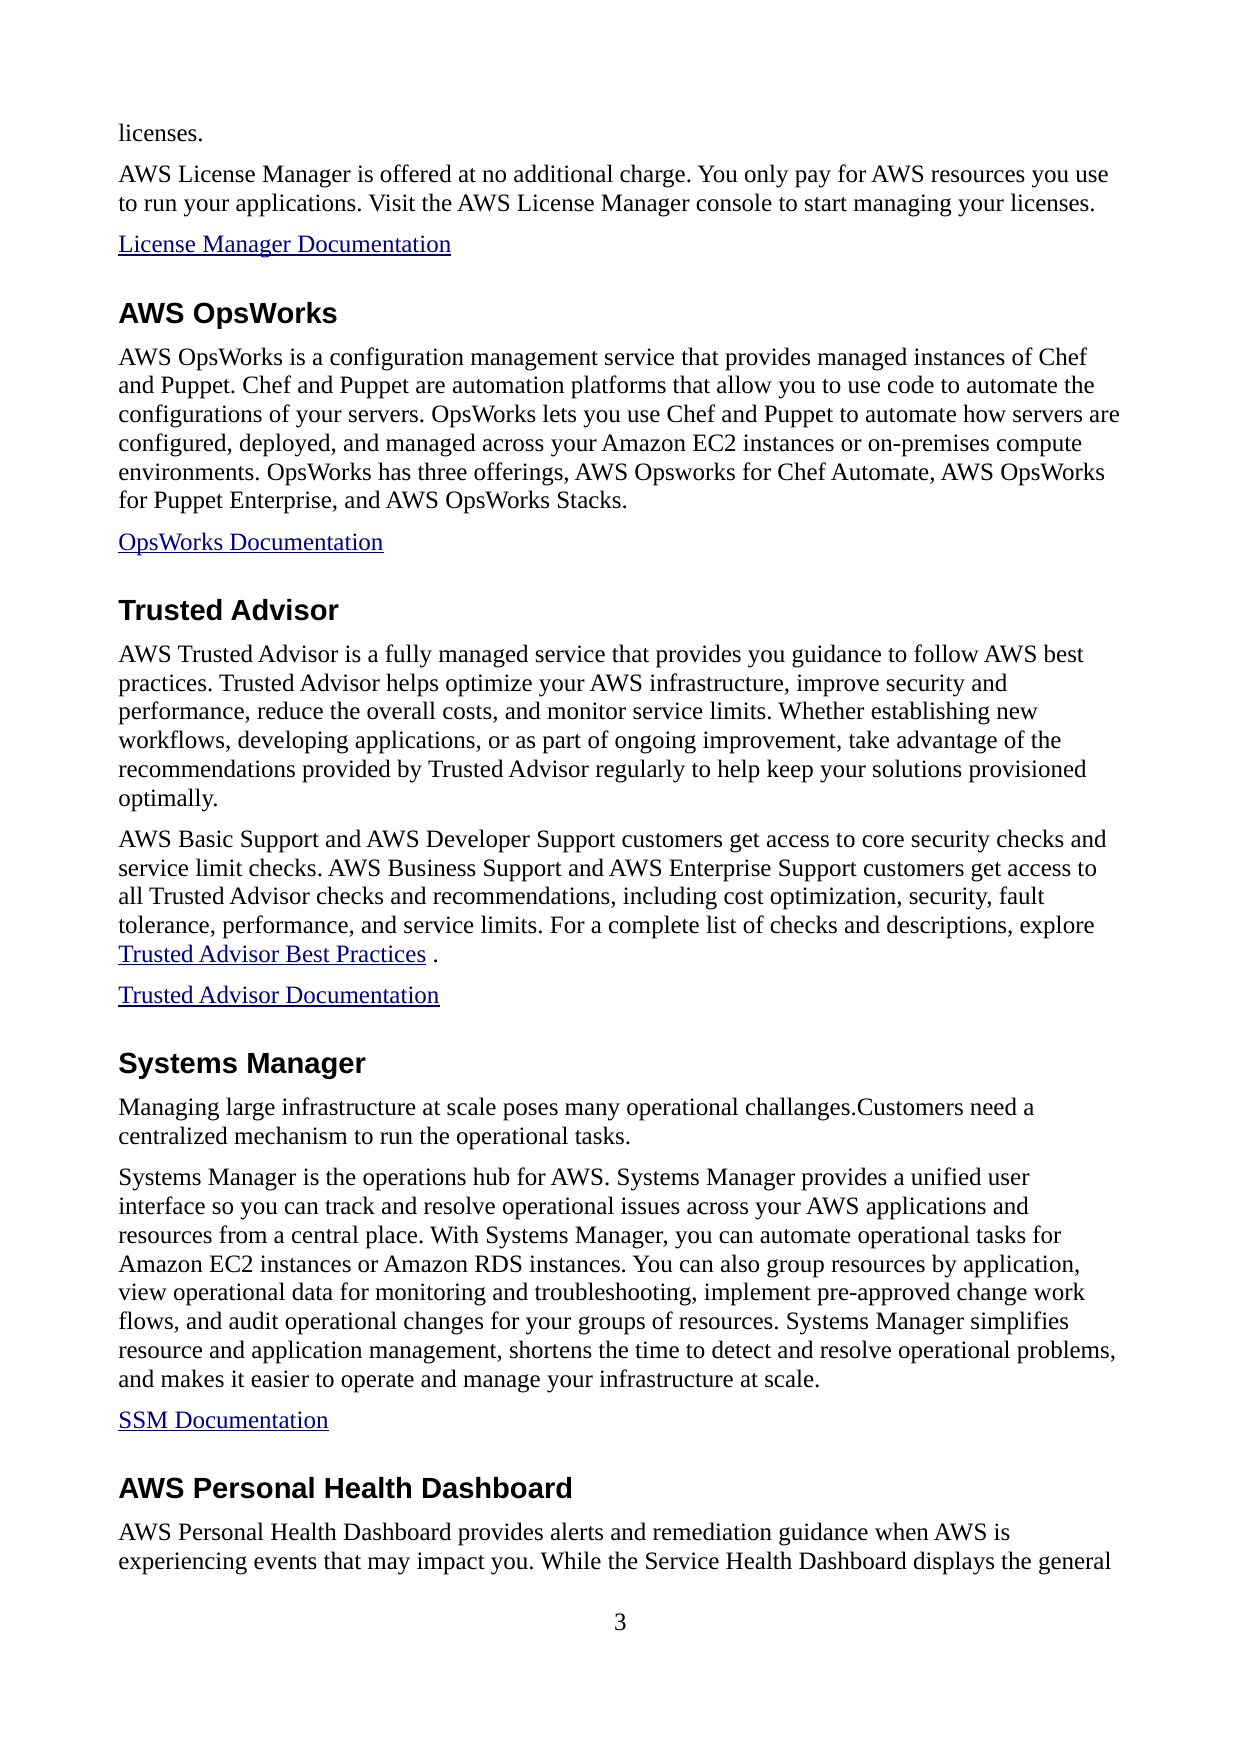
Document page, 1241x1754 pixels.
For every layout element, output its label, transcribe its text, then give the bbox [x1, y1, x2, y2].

subtitle Trusted Advisor [118, 593, 1122, 626]
subtitle AWS Personal Health Dashboard [118, 1471, 1122, 1505]
text AWS License Manager is offered at no additional charge. You only pay for AWS resources you use to run your applications. Visit the AWS License Manager console to start managing your licenses. [118, 159, 1122, 217]
text Systems Manager is the operations hub for AWS. Systems Manager provides a unified user interface so you can track and resolve operational issues across your AWS applications and resources from a central place. With Systems Manager, you can automate operational tasks for Amazon EC2 instances or Amazon RDS instances. You can also group resources by application, view operational data for monitoring and troubleshooting, implement pre-approved change work flows, and audit operational changes for your groups of resources. Systems Manager simplifies resource and application management, shortens the time to detect and resolve operational problems, and makes it easier to operate and manage your infrastructure at scale. [118, 1162, 1122, 1392]
text AWS Trusted Advisor is a fully managed service that provides you guidance to follow AWS best practices. Trusted Advisor helps optimize your AWS infrastructure, improve security and performance, reduce the overall costs, and monitor service limits. Whether establishing new workflows, developing applications, or as part of ongoing improvement, take advantage of the recommendations provided by Trusted Advisor regularly to help keep your solutions provisioned optimally. [118, 639, 1122, 811]
text AWS Personal Health Dashboard provides alerts and remediation guidance when AWS is experiencing events that may impact you. While the Service Health Dashboard displays the general [118, 1517, 1122, 1575]
text Trusted Advisor Documentation [118, 980, 1122, 1009]
text AWS Basic Support and AWS Developer Support customers get access to core security checks and service limit checks. AWS Business Support and AWS Enterprise Support customers get access to all Trusted Advisor checks and recommendations, including cost optimization, security, fault tolerance, performance, and service limits. For a complete list of checks and descriptions, explore Trusted Advisor Best Practices . [118, 824, 1122, 968]
text OpsWorks Documentation [118, 527, 1122, 555]
text Managing large infrastructure at scale poses many operational challanges.Customers need a centralized mechanism to run the operational tasks. [118, 1092, 1122, 1150]
subtitle AWS OpsWorks [118, 296, 1122, 329]
text SSM Documentation [118, 1405, 1122, 1434]
text licenses. [118, 118, 1122, 147]
subtitle Systems Manager [118, 1046, 1122, 1080]
text License Manager Documentation [118, 229, 1122, 258]
text AWS OpsWorks is a configuration management service that provides managed instances of Chef and Puppet. Chef and Puppet are automation platforms that allow you to use code to automate the configurations of your servers. OpsWorks lets you use Chef and Puppet to automate how servers are configured, deployed, and managed across your Amazon EC2 instances or on-premises compute environments. OpsWorks has three offerings, AWS Opsworks for Chef Automate, AWS OpsWorks for Puppet Enterprise, and AWS OpsWorks Stacks. [118, 342, 1122, 514]
